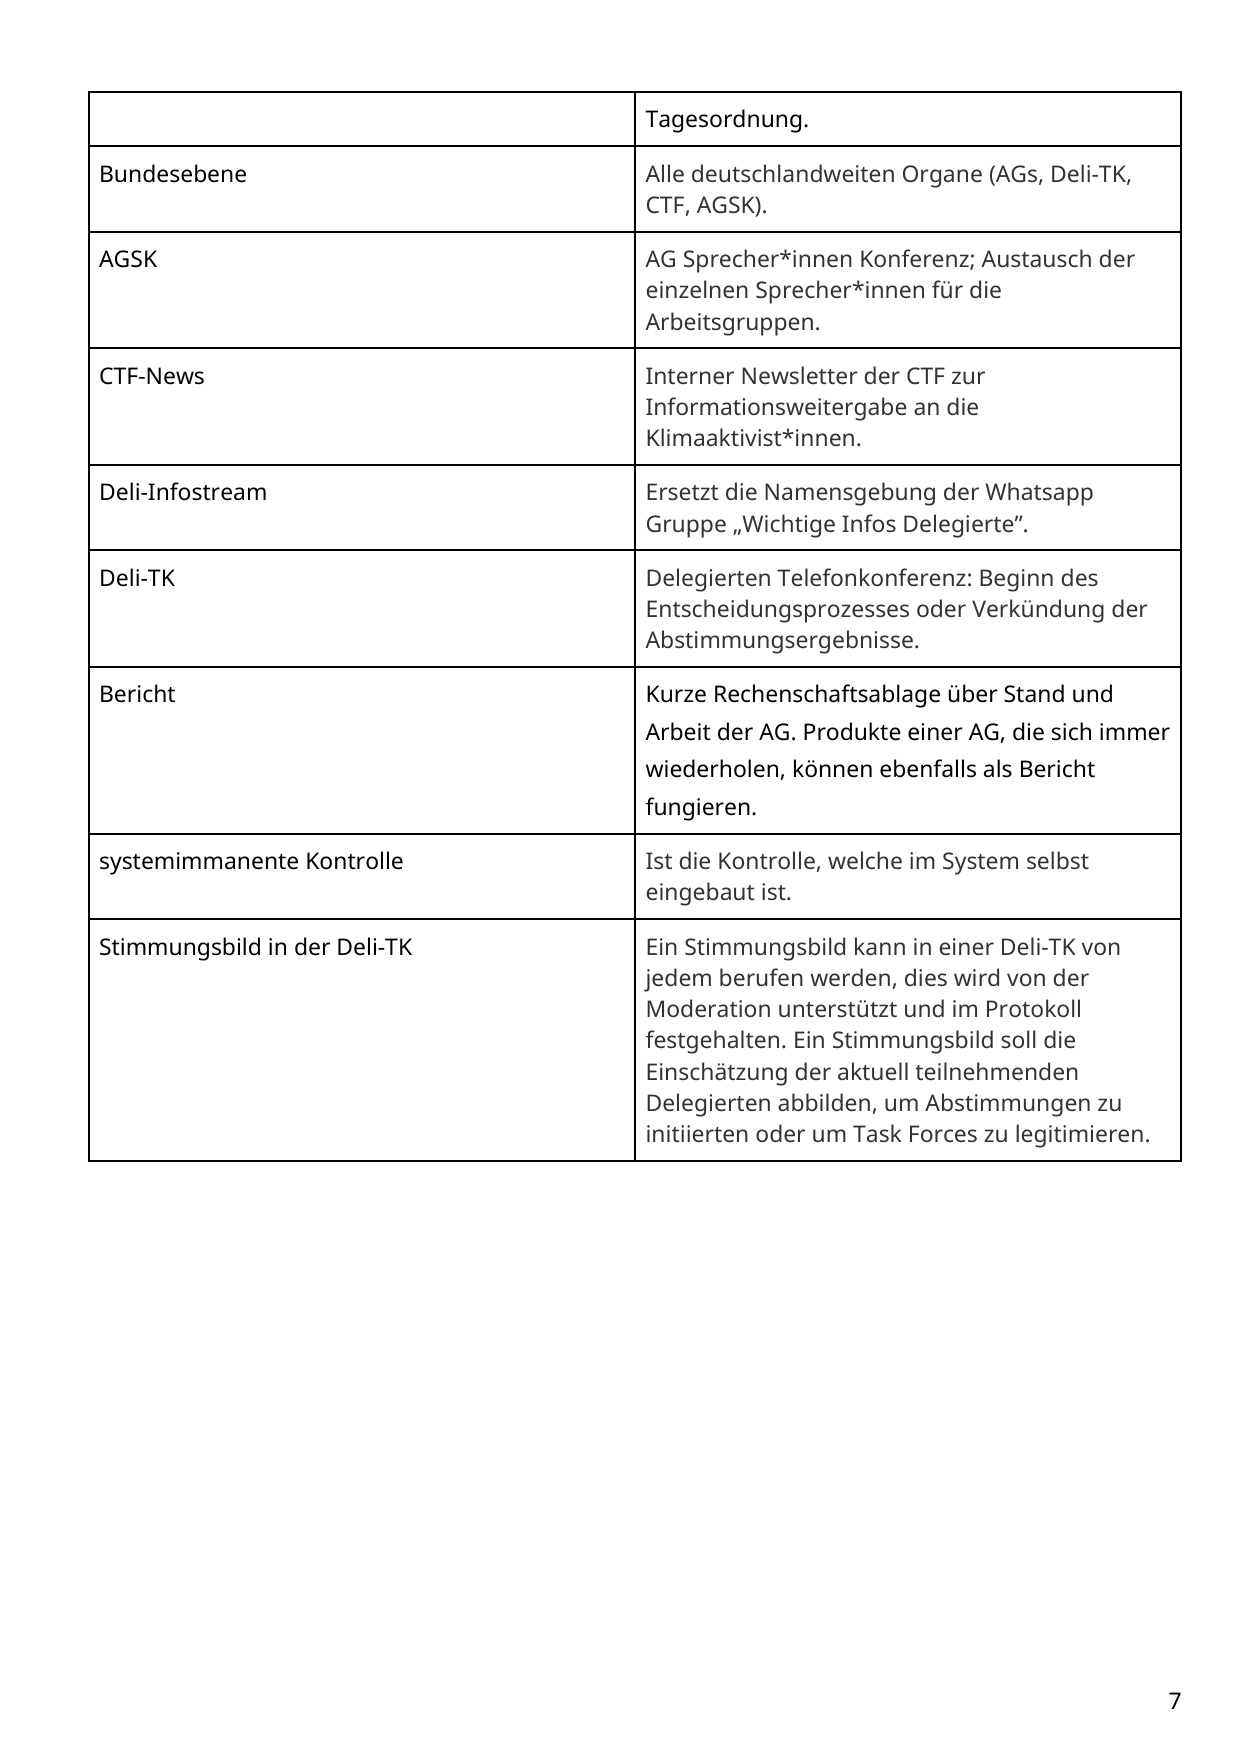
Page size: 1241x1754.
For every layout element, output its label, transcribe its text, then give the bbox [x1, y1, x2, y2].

table_cell Ist die Kontrolle, welche im System selbst eingebaut ist. [636, 835, 1180, 918]
table_cell Deli-TK [90, 551, 634, 666]
table_cell Bundesebene [90, 147, 634, 231]
table_cell [90, 93, 634, 145]
table_cell Ersetzt die Namensgebung der Whatsapp Gruppe „Wichtige Infos Delegierte”. [636, 466, 1180, 549]
table_cell CTF-News [90, 349, 634, 464]
table_cell Deli-Infostream [90, 466, 634, 549]
table_cell Interner Newsletter der CTF zur Informationsweitergabe an die Klimaaktivist*innen. [636, 349, 1180, 464]
table_cell Ein Stimmungsbild kann in einer Deli-TK von jedem berufen werden, dies wird von der Moderation unterstützt und im Protokoll festgehalten. Ein Stimmungsbild soll die Einschätzung der aktuell teilnehmenden Delegierten abbilden, um Abstimmungen zu initiierten oder um Task Forces zu legitimieren. [636, 920, 1180, 1160]
table_cell Delegierten Telefonkonferenz: Beginn des Entscheidungsprozesses oder Verkündung der Abstimmungsergebnisse. [636, 551, 1180, 666]
table_cell Kurze Rechenschaftsablage über Stand und Arbeit der AG. Produkte einer AG, die sich immer wiederholen, können ebenfalls als Bericht fungieren. [636, 668, 1180, 833]
table_cell systemimmanente Kontrolle [90, 835, 634, 918]
table_cell AG Sprecher*innen Konferenz; Austausch der einzelnen Sprecher*innen für die Arbeitsgruppen. [636, 233, 1180, 347]
table_cell Tagesordnung. [636, 93, 1180, 145]
table_cell Bericht [90, 668, 634, 833]
table_cell Alle deutschlandweiten Organe (AGs, Deli-TK, CTF, AGSK). [636, 147, 1180, 231]
table_cell AGSK [90, 233, 634, 347]
table_cell Stimmungsbild in der Deli-TK [90, 920, 634, 1160]
